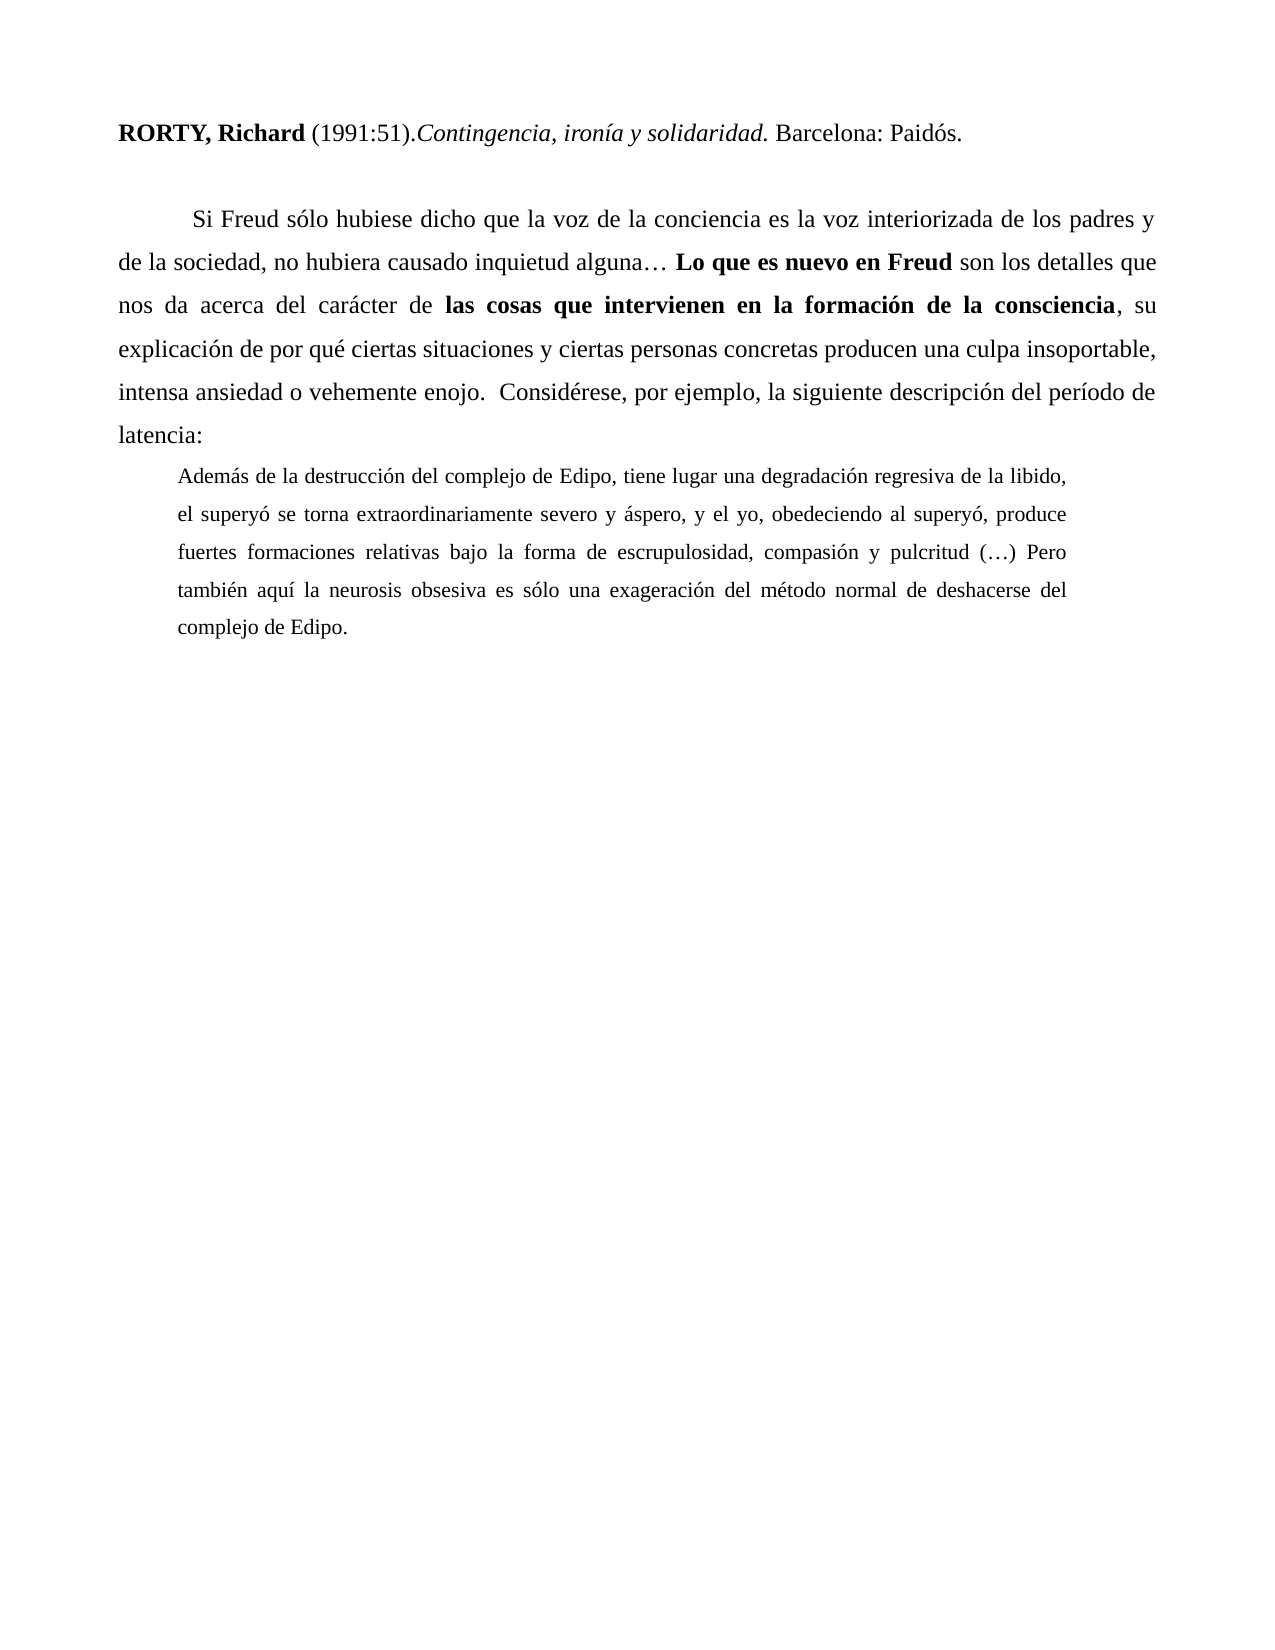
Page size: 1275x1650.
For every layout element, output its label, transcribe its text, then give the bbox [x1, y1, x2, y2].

text Además de la destrucción del complejo de Edipo, tiene lugar una degradación regresiva de la libido, el superyó se torna extraordinariamente severo y áspero, y el yo, obedeciendo al superyó, produce fuertes formaciones relativas bajo la forma de escrupulosidad, compasión y pulcritud (…) Pero también aquí la neurosis obsesiva es sólo una exageración del método normal de deshacerse del complejo de Edipo. [177, 463, 1068, 639]
text RORTY, Richard (1991:51).Contingencia, ironía y solidaridad. Barcelona: Paidós. [118, 118, 1157, 147]
text Si Freud sólo hubiese dicho que la voz de la conciencia es la voz interiorizada de los padres y de la sociedad, no hubiera causado inquietud alguna… Lo que es nuevo en Freud son los detalles que nos da acerca del carácter de las cosas que intervienen en la formación de la consciencia, su explicación de por qué ciertas situaciones y ciertas personas concretas producen una culpa insoportable, intensa ansiedad o vehemente enojo. Considérese, por ejemplo, la siguiente descripción del período de latencia: [118, 204, 1157, 449]
